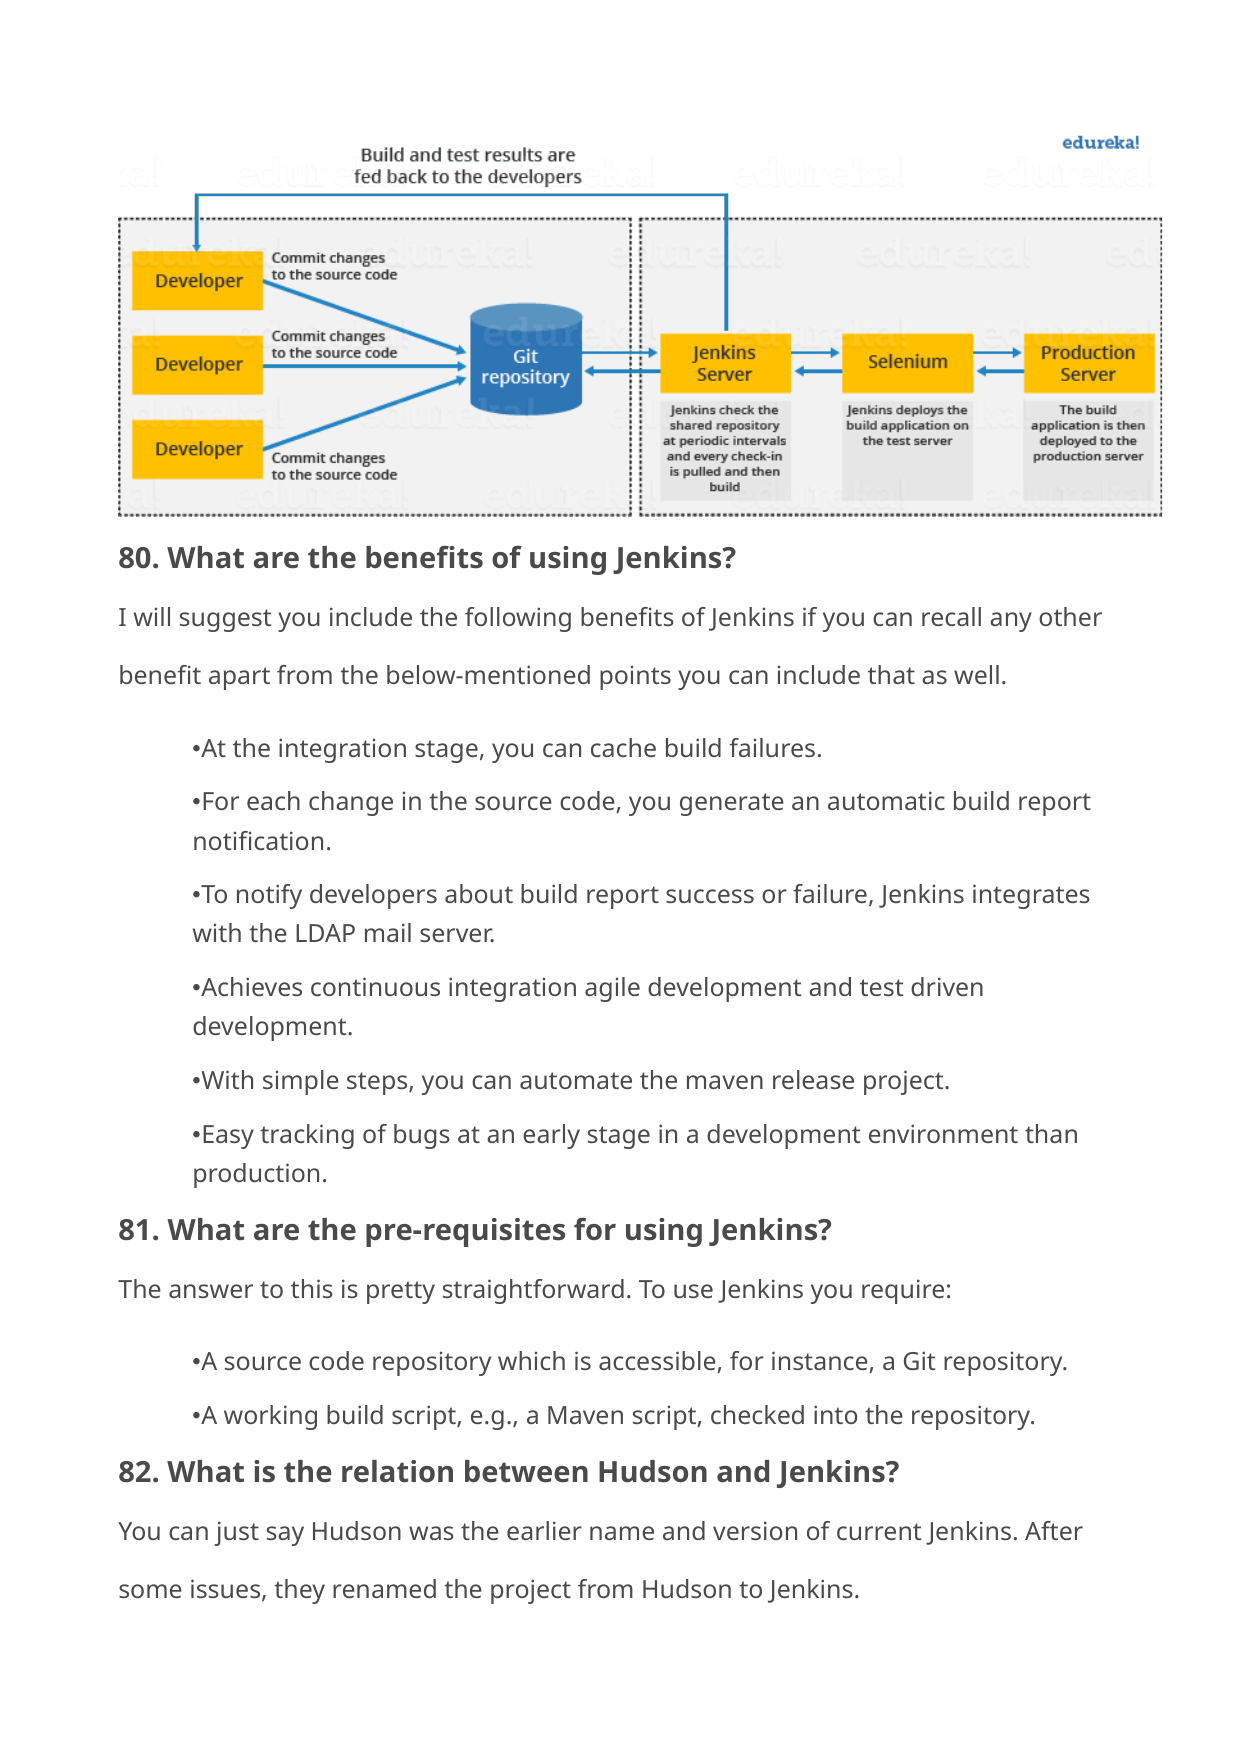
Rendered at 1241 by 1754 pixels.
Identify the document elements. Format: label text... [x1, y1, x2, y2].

text You can just say Hudson was the earlier name and version of current Jenkins. After some issues, they renamed the project from Hudson to Jenkins. [118, 1514, 1122, 1606]
subtitle 80. What are the benefits of using Jenkins? [118, 538, 1122, 577]
list With simple steps, you can automate the maven release project. [118, 1063, 1122, 1097]
list To notify developers about build report success or failure, Jenkins integrates with the LDAP mail server. [118, 877, 1122, 950]
text The answer to this is pretty straightforward. To use Jenkins you require: [118, 1272, 1122, 1306]
list A working build script, e.g., a Maven script, checked into the repository. [118, 1398, 1122, 1432]
subtitle 81. What are the pre-requisites for using Jenkins? [118, 1209, 1122, 1249]
subtitle 82. What is the relation between Hudson and Jenkins? [118, 1451, 1122, 1491]
list For each change in the source code, you generate an automatic build report notification. [118, 784, 1122, 857]
text I will suggest you include the following benefits of Jenkins if you can recall any other benefit apart from the below-mentioned points you can include that as well. [118, 600, 1122, 692]
picture [118, 118, 1163, 517]
list Easy tracking of bugs at an early stage in a development environment than production. [118, 1116, 1122, 1190]
list Achieves continuous integration agile development and test driven development. [118, 970, 1122, 1043]
list A source code repository which is accessible, for instance, a Git repository. [118, 1344, 1122, 1378]
list At the integration stage, you can cache build failures. [118, 730, 1122, 764]
